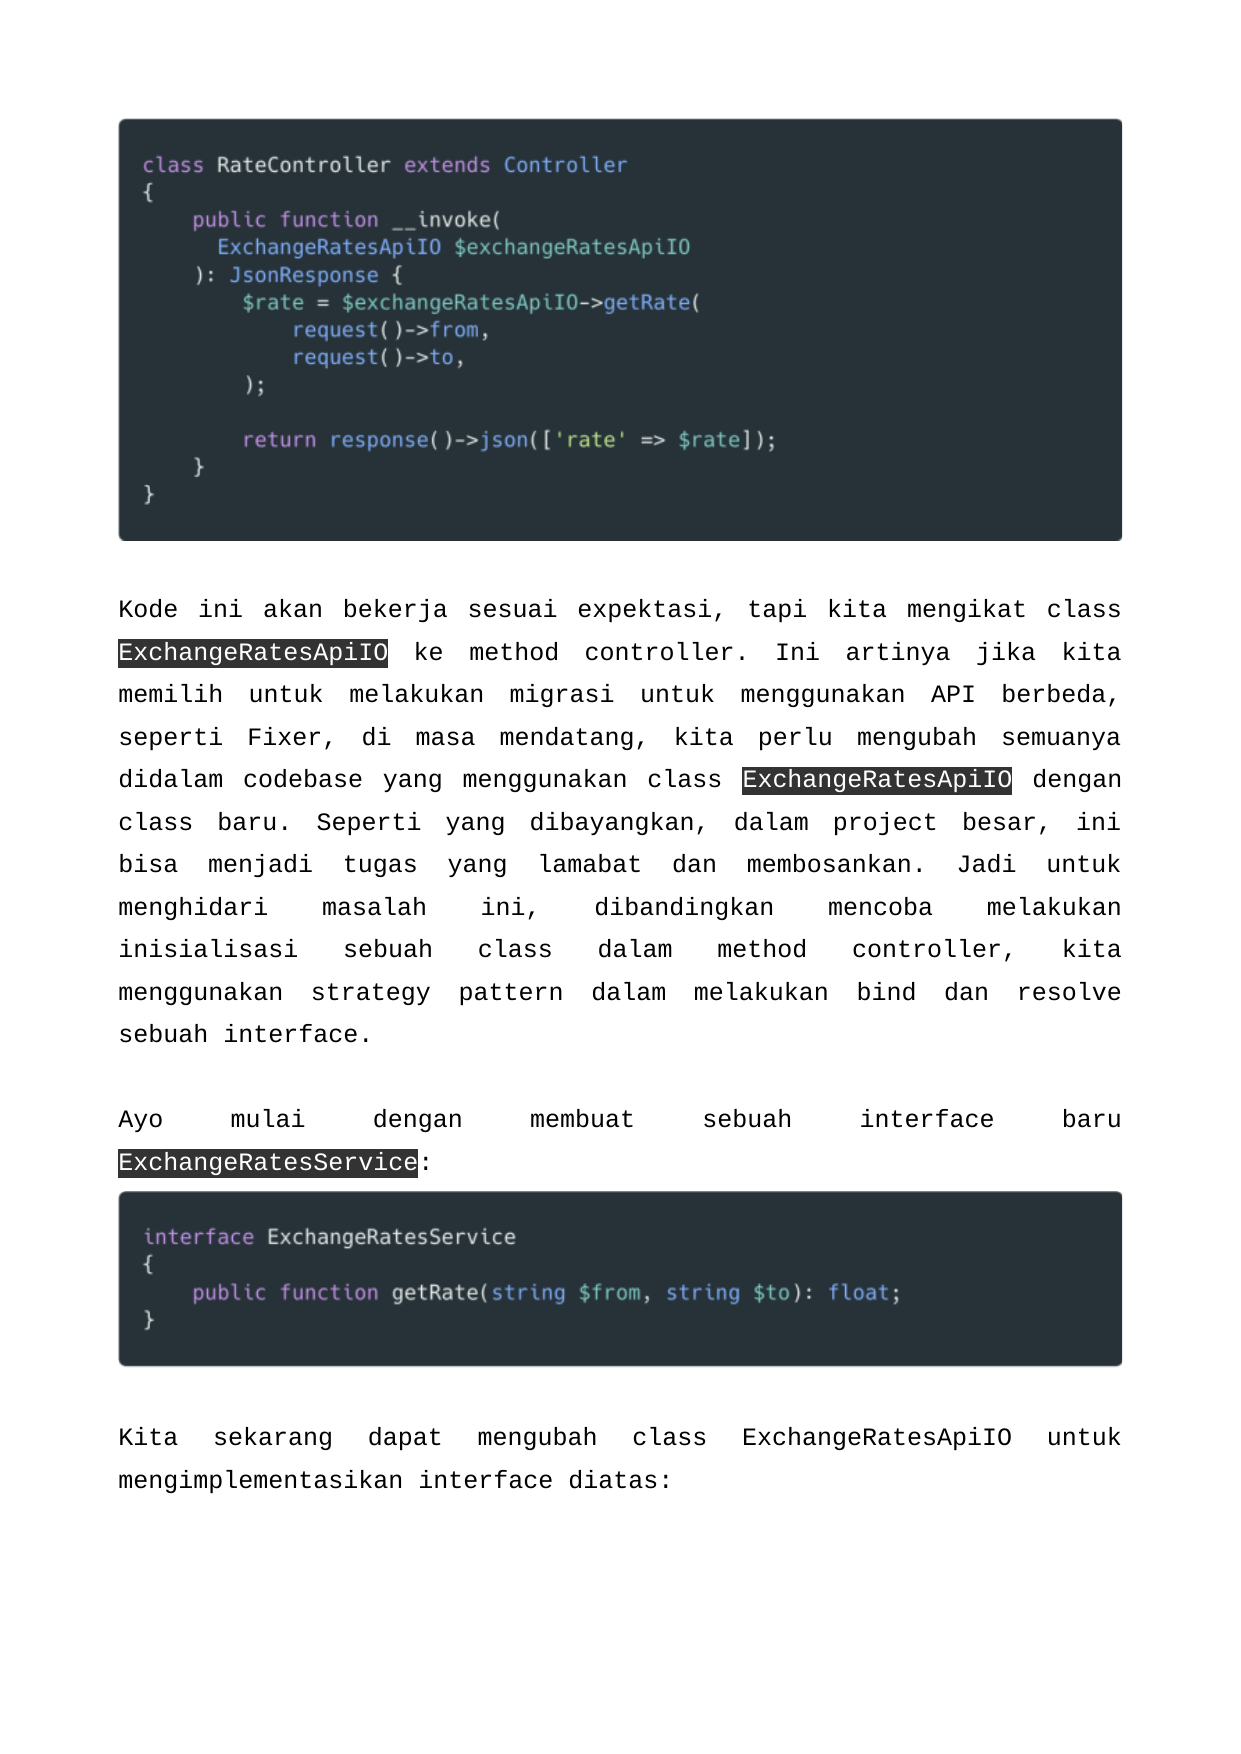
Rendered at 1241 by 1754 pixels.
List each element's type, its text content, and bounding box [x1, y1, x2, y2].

picture [118, 1191, 1123, 1369]
picture [118, 118, 1123, 541]
text Ayo mulai dengan membuat sebuah interface baru ExchangeRatesService: [118, 1107, 1122, 1178]
text Kita sekarang dapat mengubah class ExchangeRatesApiIO untuk mengimplementasikan interface diatas: [118, 1425, 1122, 1496]
text Kode ini akan bekerja sesuai expektasi, tapi kita mengikat class ExchangeRatesApiIO ke method controller. Ini artinya jika kita memilih untuk melakukan migrasi untuk menggunakan API berbeda, seperti Fixer, di masa mendatang, kita perlu mengubah semuanya didalam codebase yang menggunakan class ExchangeRatesApiIO dengan class baru. Seperti yang dibayangkan, dalam project besar, ini bisa menjadi tugas yang lamabat dan membosankan. Jadi untuk menghidari masalah ini, dibandingkan mencoba melakukan inisialisasi sebuah class dalam method controller, kita menggunakan strategy pattern dalam melakukan bind dan resolve sebuah interface. [118, 597, 1122, 1050]
